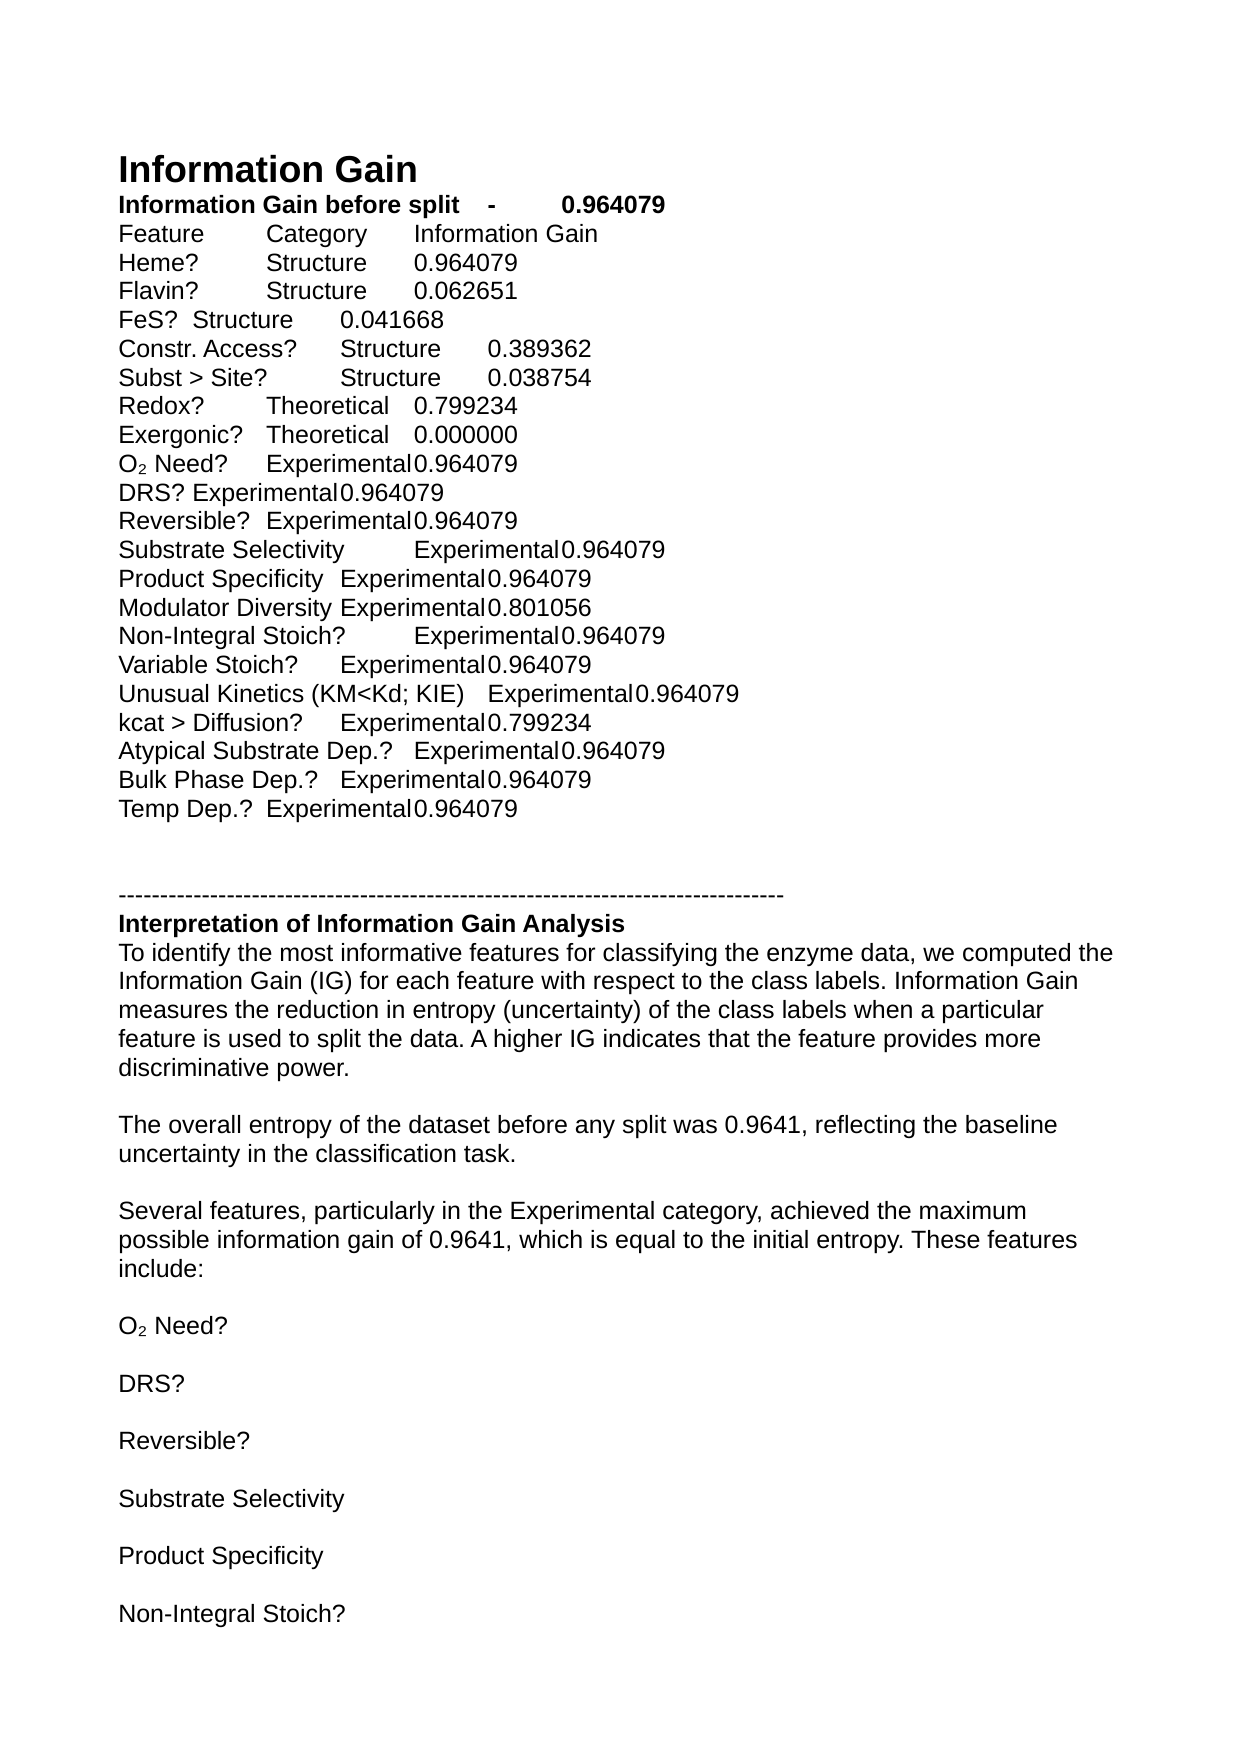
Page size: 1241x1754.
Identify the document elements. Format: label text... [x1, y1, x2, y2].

text Bulk Phase Dep.? Experimental 0.964079 [118, 765, 1122, 794]
text Unusual Kinetics (KM<Kd; KIE) Experimental 0.964079 [118, 679, 1122, 707]
text Non-Integral Stoich? [118, 1599, 1122, 1627]
text O₂ Need? [118, 1311, 1122, 1340]
text DRS? [118, 1369, 1122, 1397]
text Reversible? [118, 1426, 1122, 1455]
text To identify the most informative features for classifying the enzyme data, we computed the Information Gain (IG) for each feature with respect to the class labels. Information Gain measures the reduction in entropy (uncertainty) of the class labels when a particular feature is used to split the data. A higher IG indicates that the feature provides more discriminative power. [118, 937, 1122, 1081]
text Redox? Theoretical 0.799234 [118, 391, 1122, 420]
text Product Specificity [118, 1541, 1122, 1570]
text Information Gain before split - 0.964079 [118, 190, 1122, 219]
text Heme? Structure 0.964079 [118, 247, 1122, 276]
text Information Gain [118, 147, 1122, 190]
text -------------------------------------------------------------------------------- [118, 880, 1122, 909]
text Modulator Diversity Experimental 0.801056 [118, 592, 1122, 621]
text Feature Category Information Gain [118, 219, 1122, 247]
text Several features, particularly in the Experimental category, achieved the maximum possible information gain of 0.9641, which is equal to the initial entropy. These features include: [118, 1196, 1122, 1282]
text Substrate Selectivity [118, 1484, 1122, 1512]
text Constr. Access? Structure 0.389362 [118, 334, 1122, 362]
text DRS? Experimental 0.964079 [118, 477, 1122, 506]
text Product Specificity Experimental 0.964079 [118, 564, 1122, 592]
text O₂ Need? Experimental 0.964079 [118, 449, 1122, 477]
text Interpretation of Information Gain Analysis [118, 909, 1122, 937]
text Subst > Site? Structure 0.038754 [118, 362, 1122, 391]
text Substrate Selectivity Experimental 0.964079 [118, 535, 1122, 564]
text FeS? Structure 0.041668 [118, 305, 1122, 334]
text Variable Stoich? Experimental 0.964079 [118, 650, 1122, 679]
text The overall entropy of the dataset before any split was 0.9641, reflecting the baseline uncertainty in the classification task. [118, 1110, 1122, 1167]
text Non-Integral Stoich? Experimental 0.964079 [118, 621, 1122, 650]
text kcat > Diffusion? Experimental 0.799234 [118, 707, 1122, 736]
text Flavin? Structure 0.062651 [118, 276, 1122, 305]
text Atypical Substrate Dep.? Experimental 0.964079 [118, 736, 1122, 765]
text Temp Dep.? Experimental 0.964079 [118, 794, 1122, 822]
text Exergonic? Theoretical 0.000000 [118, 420, 1122, 449]
text Reversible? Experimental 0.964079 [118, 506, 1122, 535]
